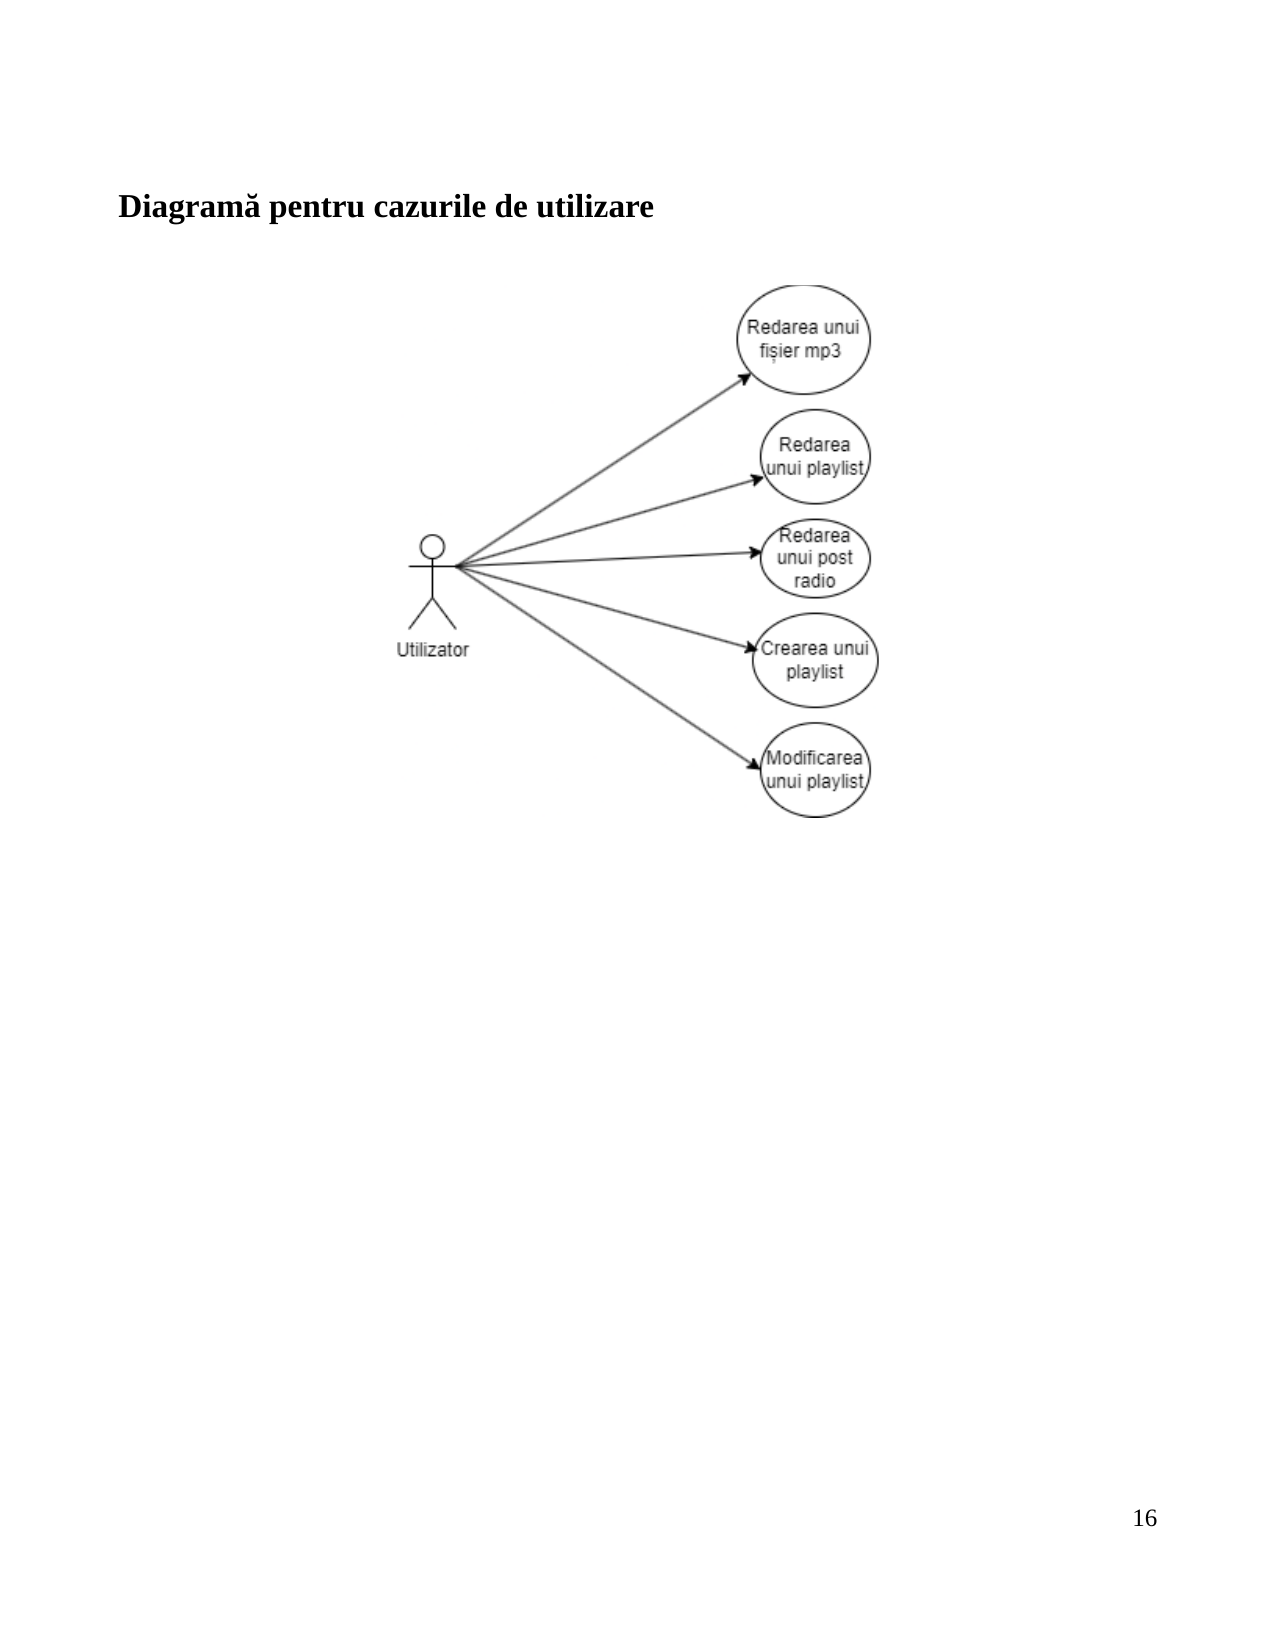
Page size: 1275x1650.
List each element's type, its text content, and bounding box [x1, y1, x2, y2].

picture [396, 285, 879, 818]
subtitle Diagramă pentru cazurile de utilizare [118, 187, 1157, 225]
